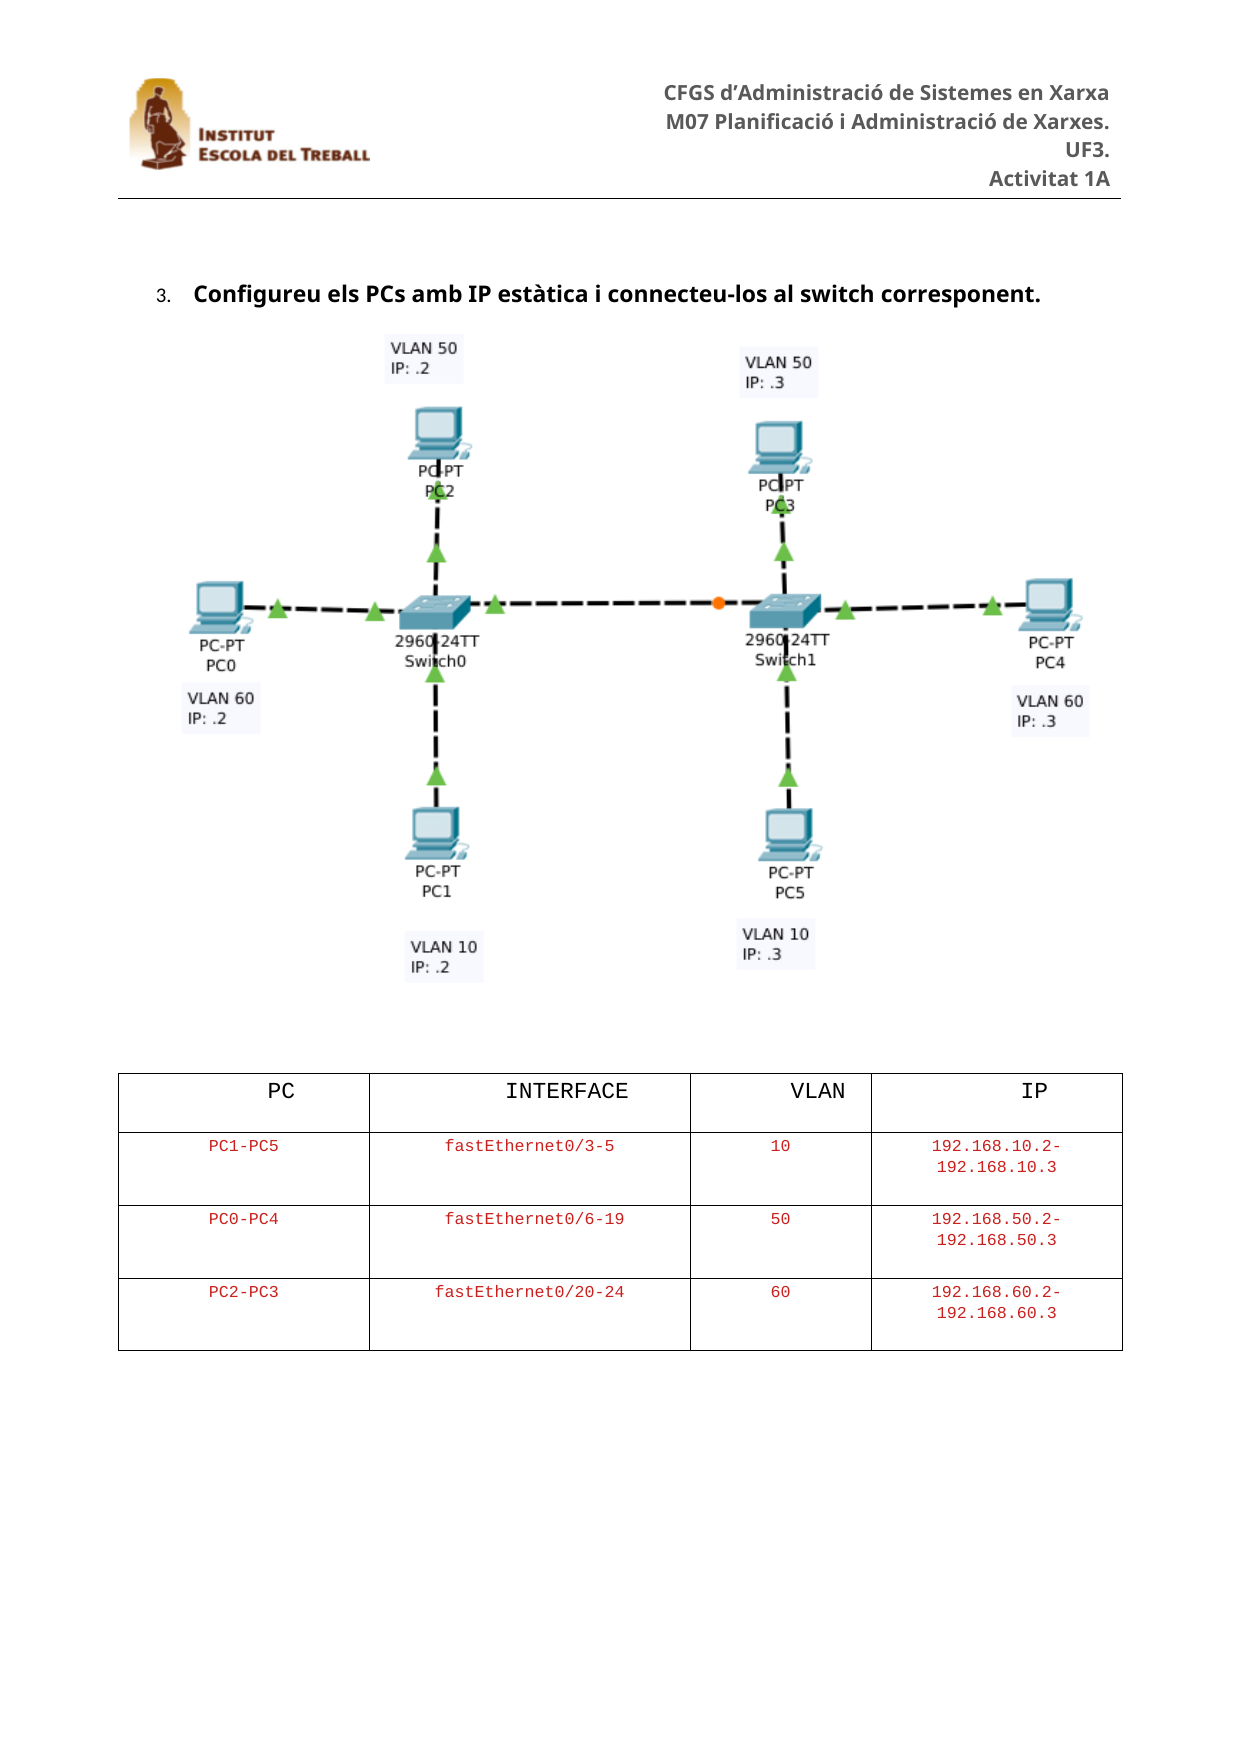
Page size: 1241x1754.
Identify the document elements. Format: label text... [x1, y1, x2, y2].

table_header PC [119, 1074, 369, 1132]
table_cell 192.168.50.2-192.168.50.3 [872, 1206, 1122, 1277]
table_cell PC1-PC5 [119, 1133, 369, 1204]
table_cell 192.168.10.2-192.168.10.3 [872, 1133, 1122, 1204]
table_cell 50 [691, 1206, 871, 1277]
table_cell 192.168.60.2-192.168.60.3 [872, 1279, 1122, 1350]
table_cell fastEthernet0/20-24 [370, 1279, 690, 1350]
table_cell PC0-PC4 [119, 1206, 369, 1277]
list Configureu els PCs amb IP estàtica i connecteu-los al switch corresponent. [156, 277, 1122, 309]
table_cell fastEthernet0/3-5 [370, 1133, 690, 1204]
picture [155, 334, 1123, 1020]
table_header IP [872, 1074, 1122, 1132]
table_cell PC2-PC3 [119, 1279, 369, 1350]
table_cell 10 [691, 1133, 871, 1204]
picture [129, 78, 370, 170]
table_cell fastEthernet0/6-19 [370, 1206, 690, 1277]
table_header INTERFACE [370, 1074, 690, 1132]
table_cell 60 [691, 1279, 871, 1350]
table_header VLAN [691, 1074, 871, 1132]
